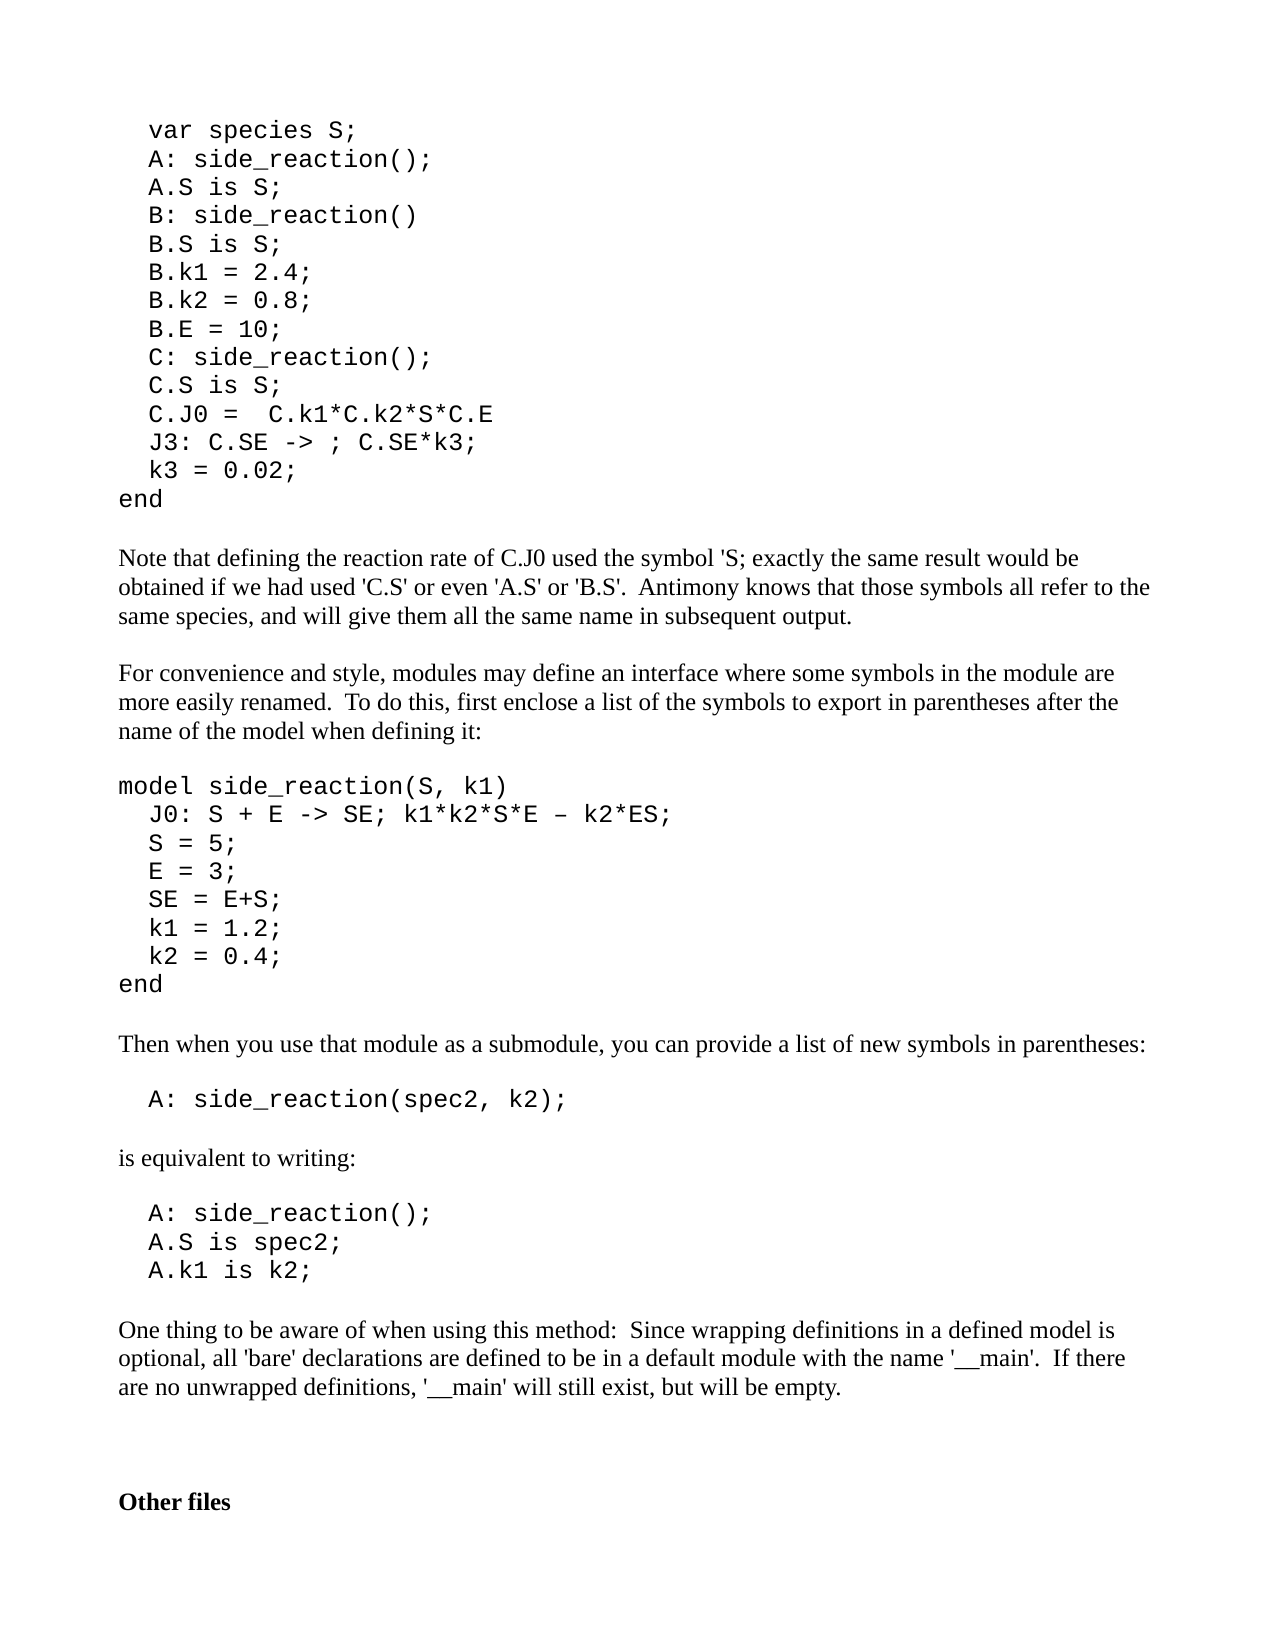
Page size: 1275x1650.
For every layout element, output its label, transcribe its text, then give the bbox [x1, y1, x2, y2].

text model side_reaction(S, k1) [118, 773, 1157, 802]
text One thing to be aware of when using this method: Since wrapping definitions in a defined model is optional, all 'bare' declarations are defined to be in a default module with the name '__main'. If there are no unwrapped definitions, '__main' will still exist, but will be empty. [118, 1315, 1157, 1401]
text B.E = 10; [118, 316, 1157, 345]
text A.k1 is k2; [118, 1258, 1157, 1286]
text Note that defining the reaction rate of C.J0 used the symbol 'S; exactly the same result would be obtained if we had used 'C.S' or even 'A.S' or 'B.S'. Antimony knows that those symbols all refer to the same species, and will give them all the same name in subsequent output. [118, 543, 1157, 630]
text J0: S + E -> SE; k1*k2*S*E – k2*ES; [118, 802, 1157, 830]
text E = 3; [118, 858, 1157, 887]
text is equivalent to writing: [118, 1143, 1157, 1172]
text A: side_reaction(spec2, k2); [118, 1086, 1157, 1115]
text B.S is S; [118, 231, 1157, 260]
text end [118, 972, 1157, 1000]
text Other files [118, 1487, 1157, 1516]
text A.S is S; [118, 175, 1157, 203]
text var species S; [118, 118, 1157, 146]
text k2 = 0.4; [118, 943, 1157, 972]
text J3: C.SE -> ; C.SE*k3; [118, 430, 1157, 458]
text end [118, 486, 1157, 515]
text C: side_reaction(); [118, 345, 1157, 373]
text k1 = 1.2; [118, 915, 1157, 943]
text Then when you use that module as a submodule, you can provide a list of new symbols in parentheses: [118, 1029, 1157, 1058]
text B: side_reaction() [118, 203, 1157, 231]
text SE = E+S; [118, 887, 1157, 915]
text B.k1 = 2.4; [118, 260, 1157, 288]
text A: side_reaction(); [118, 146, 1157, 175]
text S = 5; [118, 830, 1157, 858]
text A.S is spec2; [118, 1229, 1157, 1258]
text C.S is S; [118, 373, 1157, 401]
text B.k2 = 0.8; [118, 288, 1157, 316]
text C.J0 = C.k1*C.k2*S*C.E [118, 401, 1157, 430]
text For convenience and style, modules may define an interface where some symbols in the module are more easily renamed. To do this, first enclose a list of the symbols to export in parentheses after the name of the model when defining it: [118, 658, 1157, 745]
text A: side_reaction(); [118, 1201, 1157, 1229]
text k3 = 0.02; [118, 458, 1157, 486]
